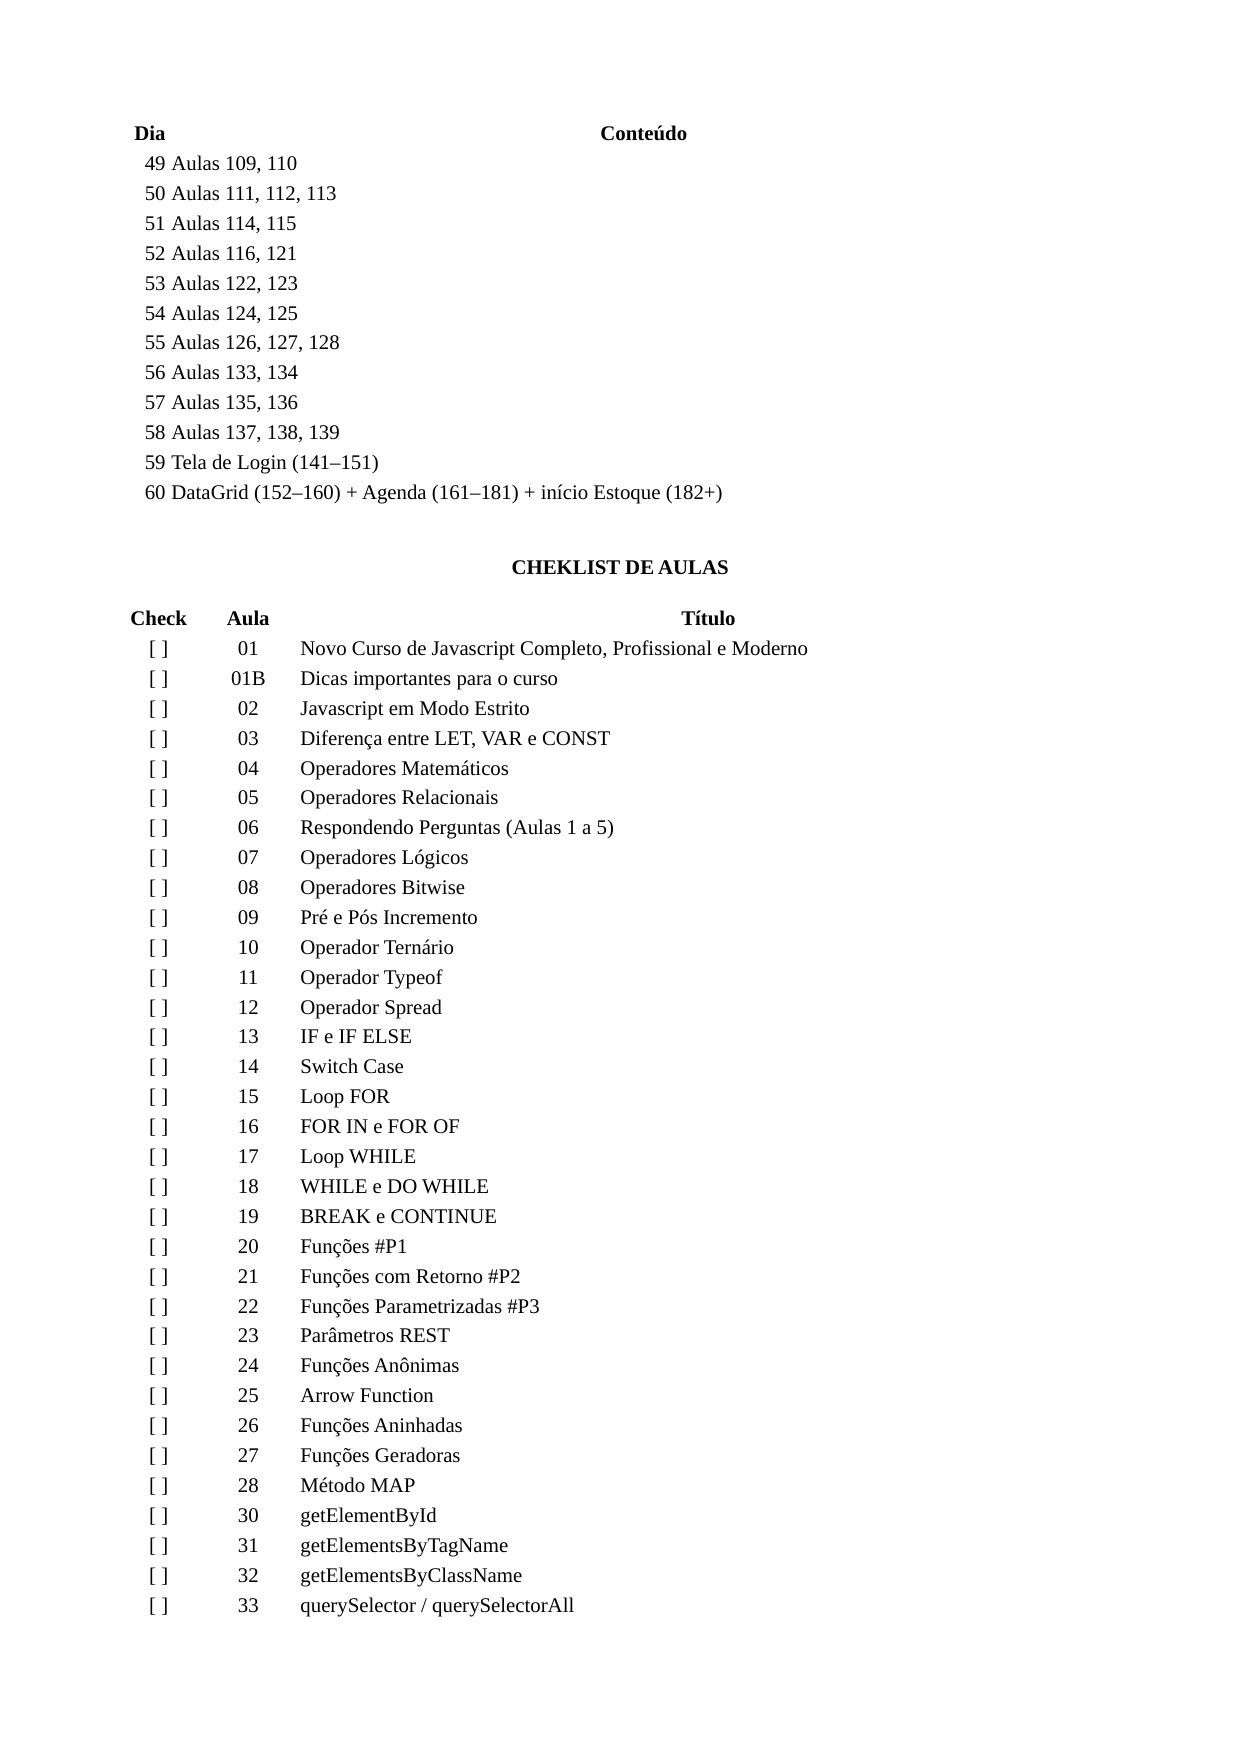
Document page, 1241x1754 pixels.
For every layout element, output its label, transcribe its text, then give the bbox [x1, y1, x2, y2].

table_cell 53 [118, 268, 168, 297]
table_cell Aulas 114, 115 [168, 208, 1119, 238]
table_cell [ ] [118, 1111, 199, 1141]
table_cell Funções Aninhadas [297, 1410, 1119, 1440]
table_cell 16 [199, 1111, 297, 1141]
table_cell Pré e Pós Incremento [297, 902, 1119, 932]
table_cell DataGrid (152–160) + Agenda (161–181) + início Estoque (182+) [168, 477, 1119, 507]
table_cell 24 [199, 1350, 297, 1380]
table_cell 23 [199, 1321, 297, 1350]
table_header Check [118, 603, 199, 633]
table_cell 02 [199, 693, 297, 723]
table_cell 08 [199, 872, 297, 902]
table_cell 50 [118, 178, 168, 208]
table_cell 49 [118, 148, 168, 178]
table_cell 19 [199, 1201, 297, 1231]
table_cell [ ] [118, 1470, 199, 1500]
table_cell Operador Ternário [297, 932, 1119, 962]
table_cell querySelector / querySelectorAll [297, 1590, 1119, 1619]
table_cell [ ] [118, 753, 199, 782]
table_cell getElementsByClassName [297, 1560, 1119, 1589]
table_cell 18 [199, 1171, 297, 1201]
table_cell [ ] [118, 1410, 199, 1440]
table_cell Tela de Login (141–151) [168, 447, 1119, 477]
table_cell Novo Curso de Javascript Completo, Profissional e Moderno [297, 633, 1119, 663]
table_cell Loop WHILE [297, 1141, 1119, 1171]
table_cell [ ] [118, 1590, 199, 1619]
table_cell BREAK e CONTINUE [297, 1201, 1119, 1231]
table_cell 15 [199, 1081, 297, 1111]
table_cell [ ] [118, 1500, 199, 1530]
table_cell Aulas 137, 138, 139 [168, 417, 1119, 447]
table_cell [ ] [118, 1201, 199, 1231]
table_cell 05 [199, 783, 297, 812]
table_cell 03 [199, 723, 297, 752]
table_cell [ ] [118, 872, 199, 902]
table_cell Aulas 122, 123 [168, 268, 1119, 297]
table_cell 28 [199, 1470, 297, 1500]
table_cell 26 [199, 1410, 297, 1440]
table_cell Respondendo Perguntas (Aulas 1 a 5) [297, 812, 1119, 842]
table_cell 11 [199, 962, 297, 992]
table_header Dia [118, 118, 168, 148]
table_cell 56 [118, 357, 168, 387]
table_cell [ ] [118, 1321, 199, 1350]
table_cell IF e IF ELSE [297, 1022, 1119, 1051]
table_cell WHILE e DO WHILE [297, 1171, 1119, 1201]
table_cell [ ] [118, 1231, 199, 1261]
table_cell [ ] [118, 1022, 199, 1051]
table_cell Funções com Retorno #P2 [297, 1261, 1119, 1291]
table_cell 20 [199, 1231, 297, 1261]
table_cell [ ] [118, 1171, 199, 1201]
table_cell 01 [199, 633, 297, 663]
table_cell Operadores Bitwise [297, 872, 1119, 902]
table_cell 21 [199, 1261, 297, 1291]
table_cell 17 [199, 1141, 297, 1171]
table_cell [ ] [118, 992, 199, 1022]
table_cell Operador Typeof [297, 962, 1119, 992]
table_cell getElementById [297, 1500, 1119, 1530]
table_cell [ ] [118, 1141, 199, 1171]
table_cell Aulas 124, 125 [168, 298, 1119, 327]
table_cell 07 [199, 842, 297, 872]
table_cell 55 [118, 328, 168, 357]
table_cell Aulas 133, 134 [168, 357, 1119, 387]
table_cell 01B [199, 663, 297, 693]
table_cell [ ] [118, 812, 199, 842]
table_cell [ ] [118, 902, 199, 932]
table_cell Diferença entre LET, VAR e CONST [297, 723, 1119, 752]
table_cell 04 [199, 753, 297, 782]
table_cell Aulas 126, 127, 128 [168, 328, 1119, 357]
table_cell Funções #P1 [297, 1231, 1119, 1261]
table_cell Arrow Function [297, 1380, 1119, 1410]
table_cell [ ] [118, 1530, 199, 1560]
table_cell 09 [199, 902, 297, 932]
table_cell [ ] [118, 1261, 199, 1291]
table_cell [ ] [118, 1051, 199, 1081]
table_cell [ ] [118, 1380, 199, 1410]
table_cell 06 [199, 812, 297, 842]
table_cell 14 [199, 1051, 297, 1081]
table_cell Dicas importantes para o curso [297, 663, 1119, 693]
table_cell [ ] [118, 1081, 199, 1111]
table_cell 33 [199, 1590, 297, 1619]
table_cell Método MAP [297, 1470, 1119, 1500]
table_cell 27 [199, 1440, 297, 1470]
table_cell 52 [118, 238, 168, 268]
table_cell [ ] [118, 723, 199, 752]
table_cell [ ] [118, 663, 199, 693]
table_cell Aulas 111, 112, 113 [168, 178, 1119, 208]
table_cell [ ] [118, 932, 199, 962]
table_cell 51 [118, 208, 168, 238]
table_cell 31 [199, 1530, 297, 1560]
table_cell Aulas 116, 121 [168, 238, 1119, 268]
table_cell Aulas 135, 136 [168, 387, 1119, 417]
table_cell Aulas 109, 110 [168, 148, 1119, 178]
table_cell [ ] [118, 633, 199, 663]
table_header Conteúdo [168, 118, 1119, 148]
table_cell 54 [118, 298, 168, 327]
table_cell 59 [118, 447, 168, 477]
table_cell 58 [118, 417, 168, 447]
table_cell 25 [199, 1380, 297, 1410]
table_cell 22 [199, 1291, 297, 1321]
table_cell Switch Case [297, 1051, 1119, 1081]
table_cell [ ] [118, 842, 199, 872]
table_header Aula [199, 603, 297, 633]
table_cell 60 [118, 477, 168, 507]
table_cell Operador Spread [297, 992, 1119, 1022]
table_cell Javascript em Modo Estrito [297, 693, 1119, 723]
table_cell 57 [118, 387, 168, 417]
table_cell Parâmetros REST [297, 1321, 1119, 1350]
table_cell 13 [199, 1022, 297, 1051]
table_header Título [297, 603, 1119, 633]
table_cell [ ] [118, 1560, 199, 1589]
table_cell [ ] [118, 783, 199, 812]
table_cell Operadores Relacionais [297, 783, 1119, 812]
table_cell 32 [199, 1560, 297, 1589]
table_cell 12 [199, 992, 297, 1022]
table_cell [ ] [118, 1440, 199, 1470]
text CHEKLIST DE AULAS [118, 555, 1122, 579]
table_cell Operadores Lógicos [297, 842, 1119, 872]
table_cell getElementsByTagName [297, 1530, 1119, 1560]
table_cell Funções Anônimas [297, 1350, 1119, 1380]
table_cell Operadores Matemáticos [297, 753, 1119, 782]
table_cell [ ] [118, 693, 199, 723]
table_cell [ ] [118, 1291, 199, 1321]
table_cell Loop FOR [297, 1081, 1119, 1111]
table_cell 30 [199, 1500, 297, 1530]
table_cell Funções Parametrizadas #P3 [297, 1291, 1119, 1321]
table_cell [ ] [118, 962, 199, 992]
table_cell Funções Geradoras [297, 1440, 1119, 1470]
table_cell [ ] [118, 1350, 199, 1380]
table_cell 10 [199, 932, 297, 962]
table_cell FOR IN e FOR OF [297, 1111, 1119, 1141]
